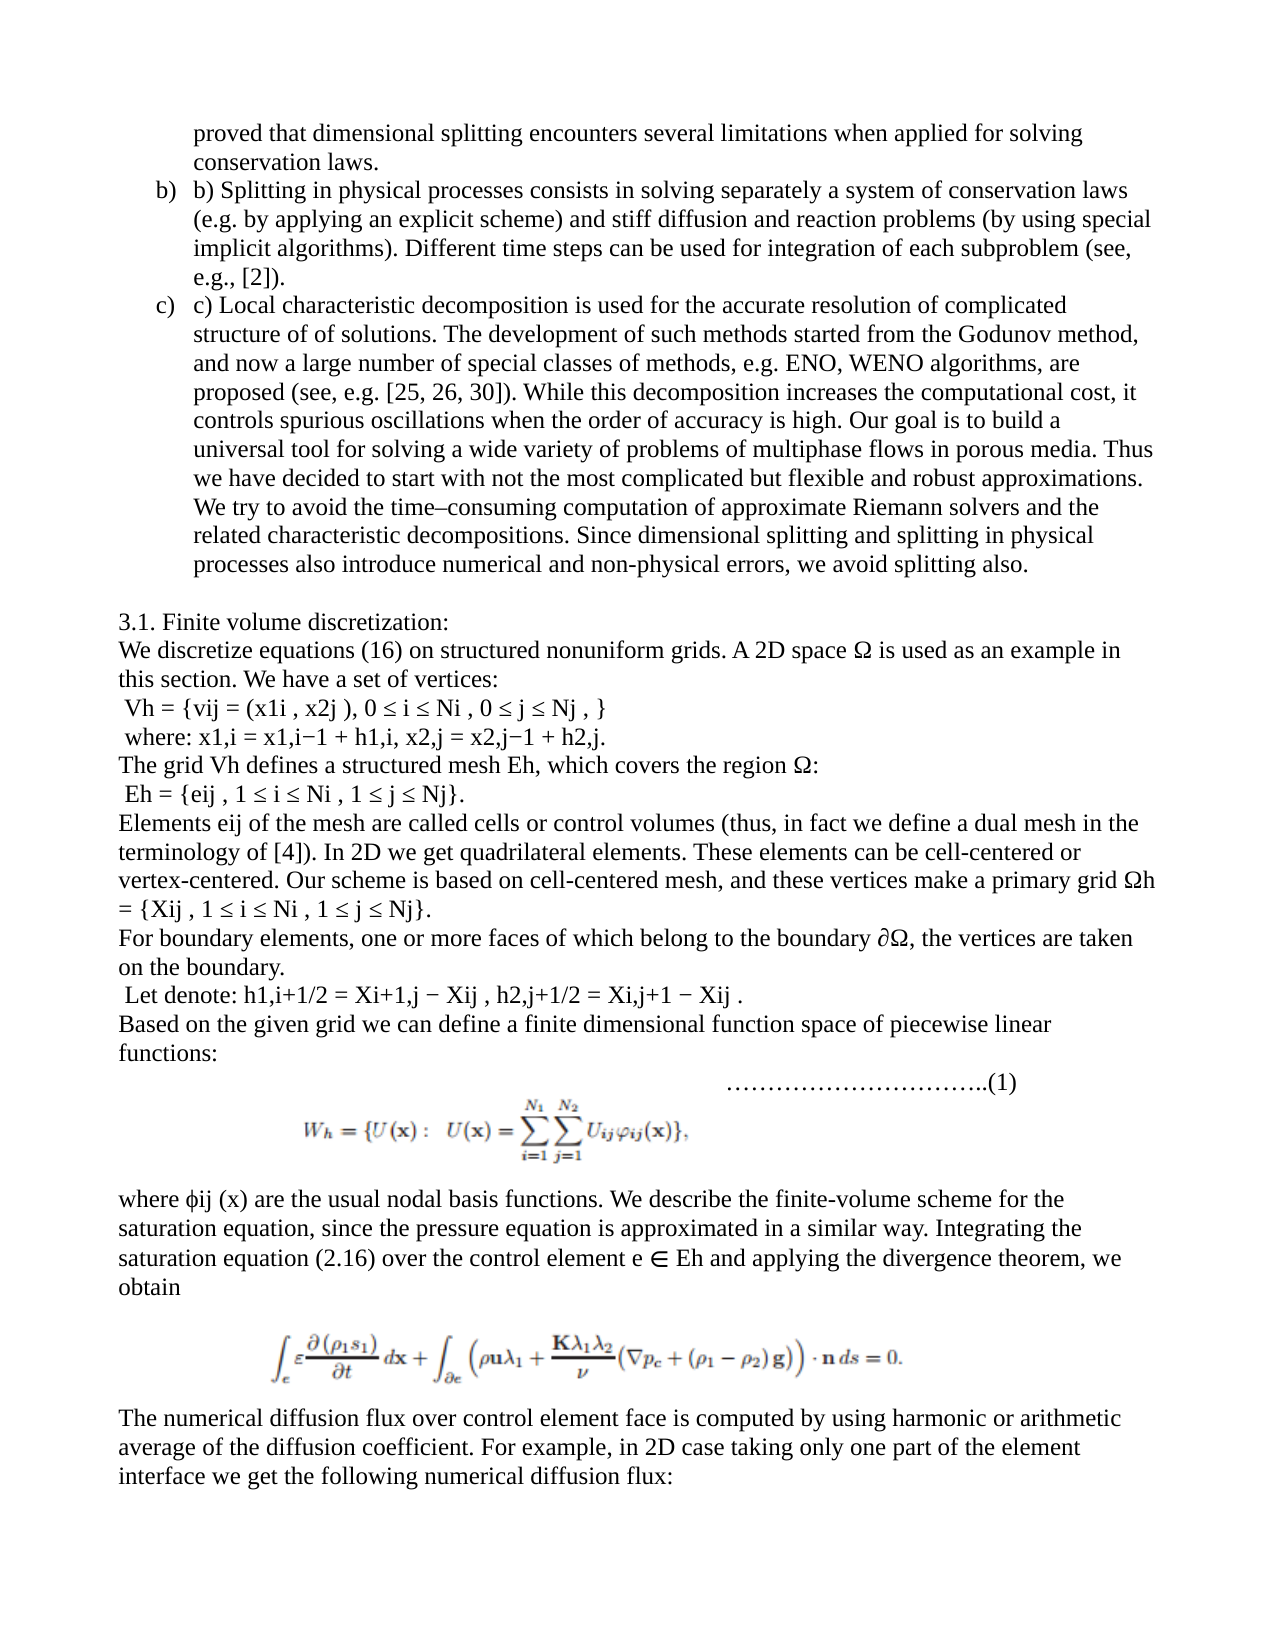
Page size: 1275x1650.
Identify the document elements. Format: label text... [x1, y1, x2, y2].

text 3.1. Finite volume discretization: [118, 607, 1157, 636]
text The numerical diffusion flux over control element face is computed by using harmonic or arithmetic average of the diffusion coefficient. For example, in 2D case taking only one part of the element interface we get the following numerical diffusion flux: [118, 1403, 1157, 1490]
text For boundary elements, one or more faces of which belong to the boundary ∂Ω, the vertices are taken on the boundary. [118, 923, 1157, 981]
text Eh = {eij , 1 ≤ i ≤ Ni , 1 ≤ j ≤ Nj}. [118, 779, 1157, 808]
text The grid Vh defines a structured mesh Eh, which covers the region Ω: [118, 751, 1157, 779]
text = {Xij , 1 ≤ i ≤ Ni , 1 ≤ j ≤ Nj}. [118, 894, 1157, 923]
text Let denote: h1,i+1/2 = Xi+1,j − Xij , h2,j+1/2 = Xi,j+1 − Xij . [118, 981, 1157, 1009]
text Vh = {vij = (x1i , x2j ), 0 ≤ i ≤ Ni , 0 ≤ j ≤ Nj , } [118, 693, 1157, 722]
list proved that dimensional splitting encounters several limitations when applied for solving conservation laws. [156, 118, 1157, 176]
text We discretize equations (16) on structured nonuniform grids. A 2D space Ω is used as an example in this section. We have a set of vertices: [118, 636, 1157, 693]
list c) Local characteristic decomposition is used for the accurate resolution of complicated structure of of solutions. The development of such methods started from the Godunov method, and now a large number of special classes of methods, e.g. ENO, WENO algorithms, are proposed (see, e.g. [25, 26, 30]). While this decomposition increases the computational cost, it controls spurious oscillations when the order of accuracy is high. Our goal is to build a universal tool for solving a wide variety of problems of multiphase flows in porous media. Thus we have decided to start with not the most complicated but flexible and robust approximations. We try to avoid the time–consuming computation of approximate Riemann solvers and the related characteristic decompositions. Since dimensional splitting and splitting in physical processes also introduce numerical and non-physical errors, we avoid splitting also. [156, 291, 1157, 578]
text Based on the given grid we can define a finite dimensional function space of piecewise linear functions: [118, 1009, 1157, 1067]
list b) Splitting in physical processes consists in solving separately a system of conservation laws (e.g. by applying an explicit scheme) and stiff diffusion and reaction problems (by using special implicit algorithms). Different time steps can be used for integration of each subproblem (see, e.g., [2]). [156, 176, 1157, 291]
text where: x1,i = x1,i−1 + h1,i, x2,j = x2,j−1 + h2,j. [118, 722, 1157, 751]
text where ϕij (x) are the usual nodal basis functions. We describe the finite-volume scheme for the saturation equation, since the pressure equation is approximated in a similar way. Integrating the saturation equation (2.16) over the control element e ∈ Eh and applying the divergence theorem, we obtain [118, 1184, 1157, 1300]
text Elements eij of the mesh are called cells or control volumes (thus, in fact we define a dual mesh in the terminology of [4]). In 2D we get quadrilateral elements. These elements can be cell-centered or vertex-centered. Our scheme is based on cell-centered mesh, and these vertices make a primary grid Ωh [118, 808, 1157, 894]
text …………………………..(1) [118, 1067, 1157, 1184]
